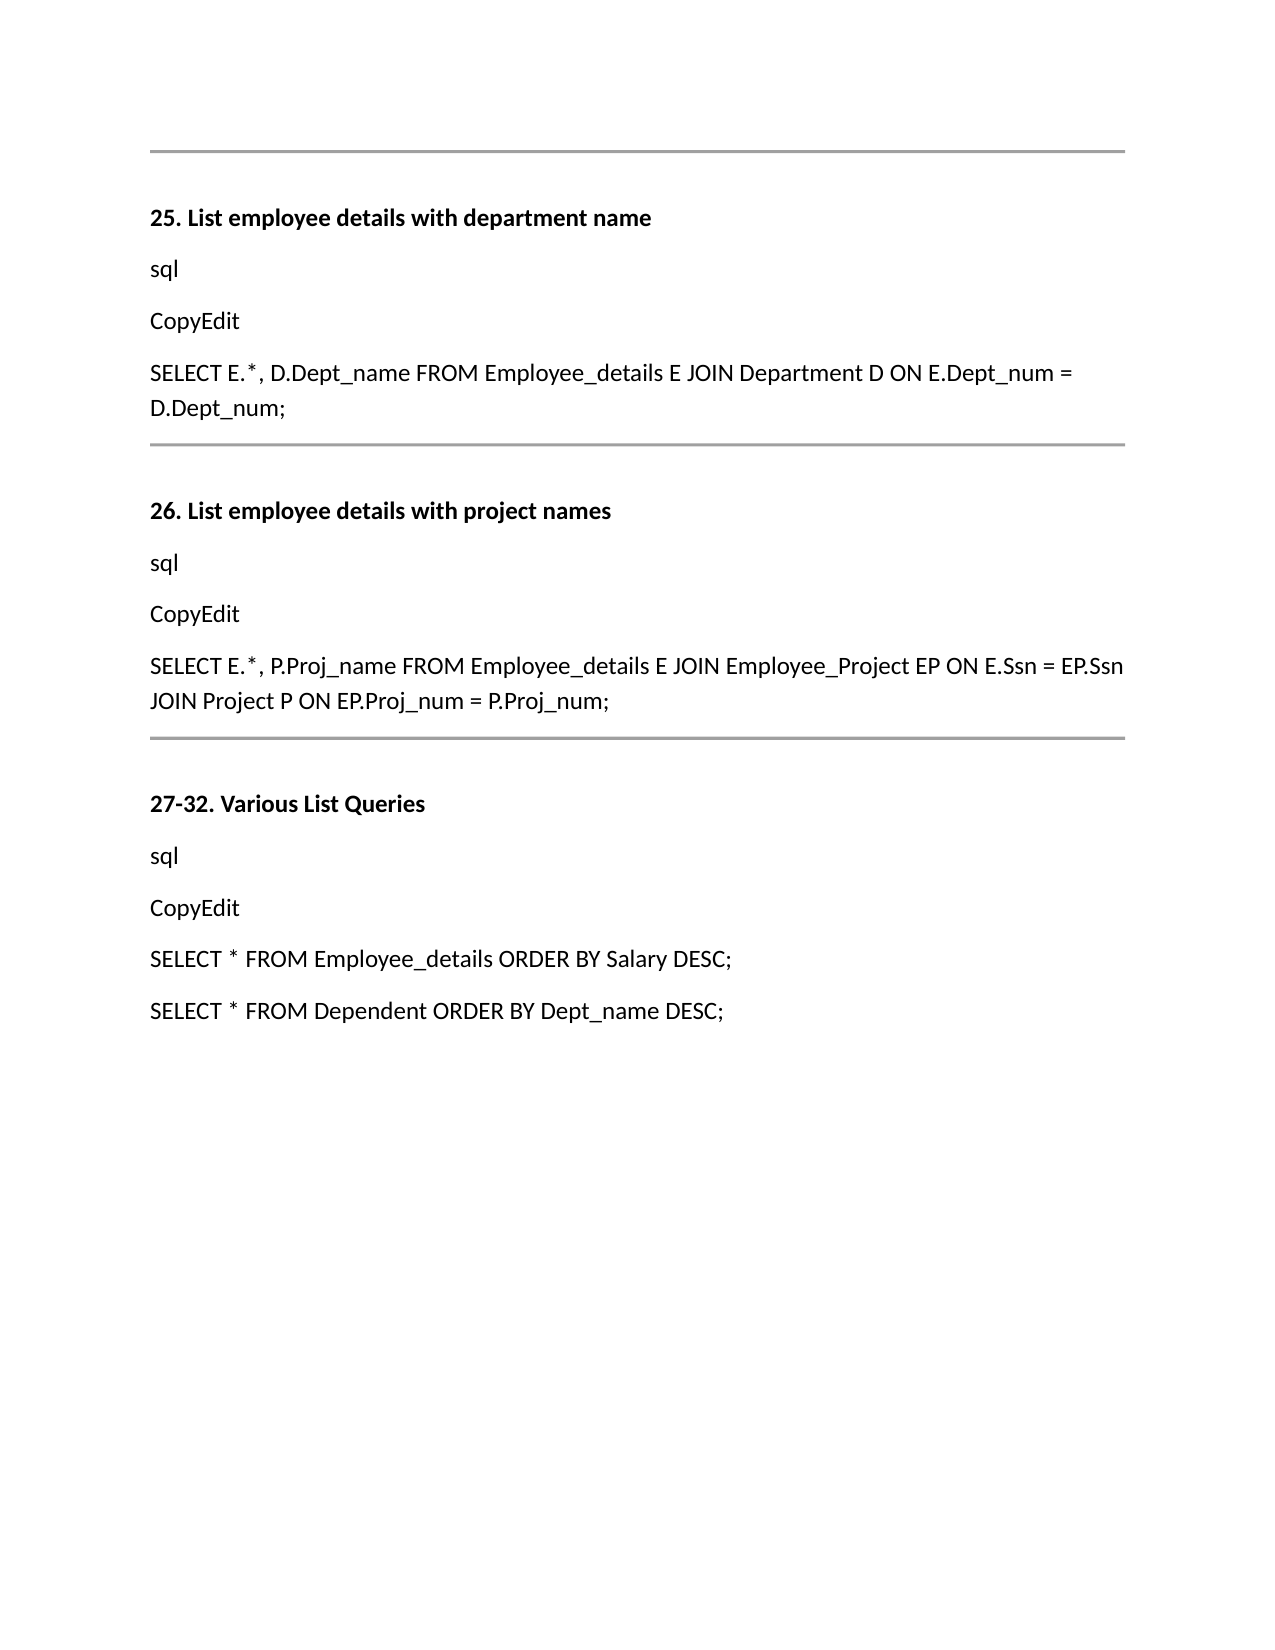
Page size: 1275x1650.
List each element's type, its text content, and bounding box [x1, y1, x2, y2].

text 26. List employee details with project names [150, 495, 1125, 526]
text 25. List employee details with department name [150, 202, 1125, 232]
text 27-32. Various List Queries [150, 788, 1125, 819]
text sql [150, 547, 1125, 577]
text CopyEdit [150, 892, 1125, 922]
text SELECT * FROM Dependent ORDER BY Dept_name DESC; [150, 995, 1125, 1026]
text SELECT * FROM Employee_details ORDER BY Salary DESC; [150, 943, 1125, 974]
text CopyEdit [150, 305, 1125, 336]
text CopyEdit [150, 598, 1125, 629]
text SELECT E.*, P.Proj_name FROM Employee_details E JOIN Employee_Project EP ON E.Ssn = EP.Ssn JOIN Project P ON EP.Proj_num = P.Proj_num; [150, 650, 1125, 716]
text sql [150, 253, 1125, 284]
text SELECT E.*, D.Dept_name FROM Employee_details E JOIN Department D ON E.Dept_num = D.Dept_num; [150, 357, 1125, 422]
text sql [150, 840, 1125, 871]
